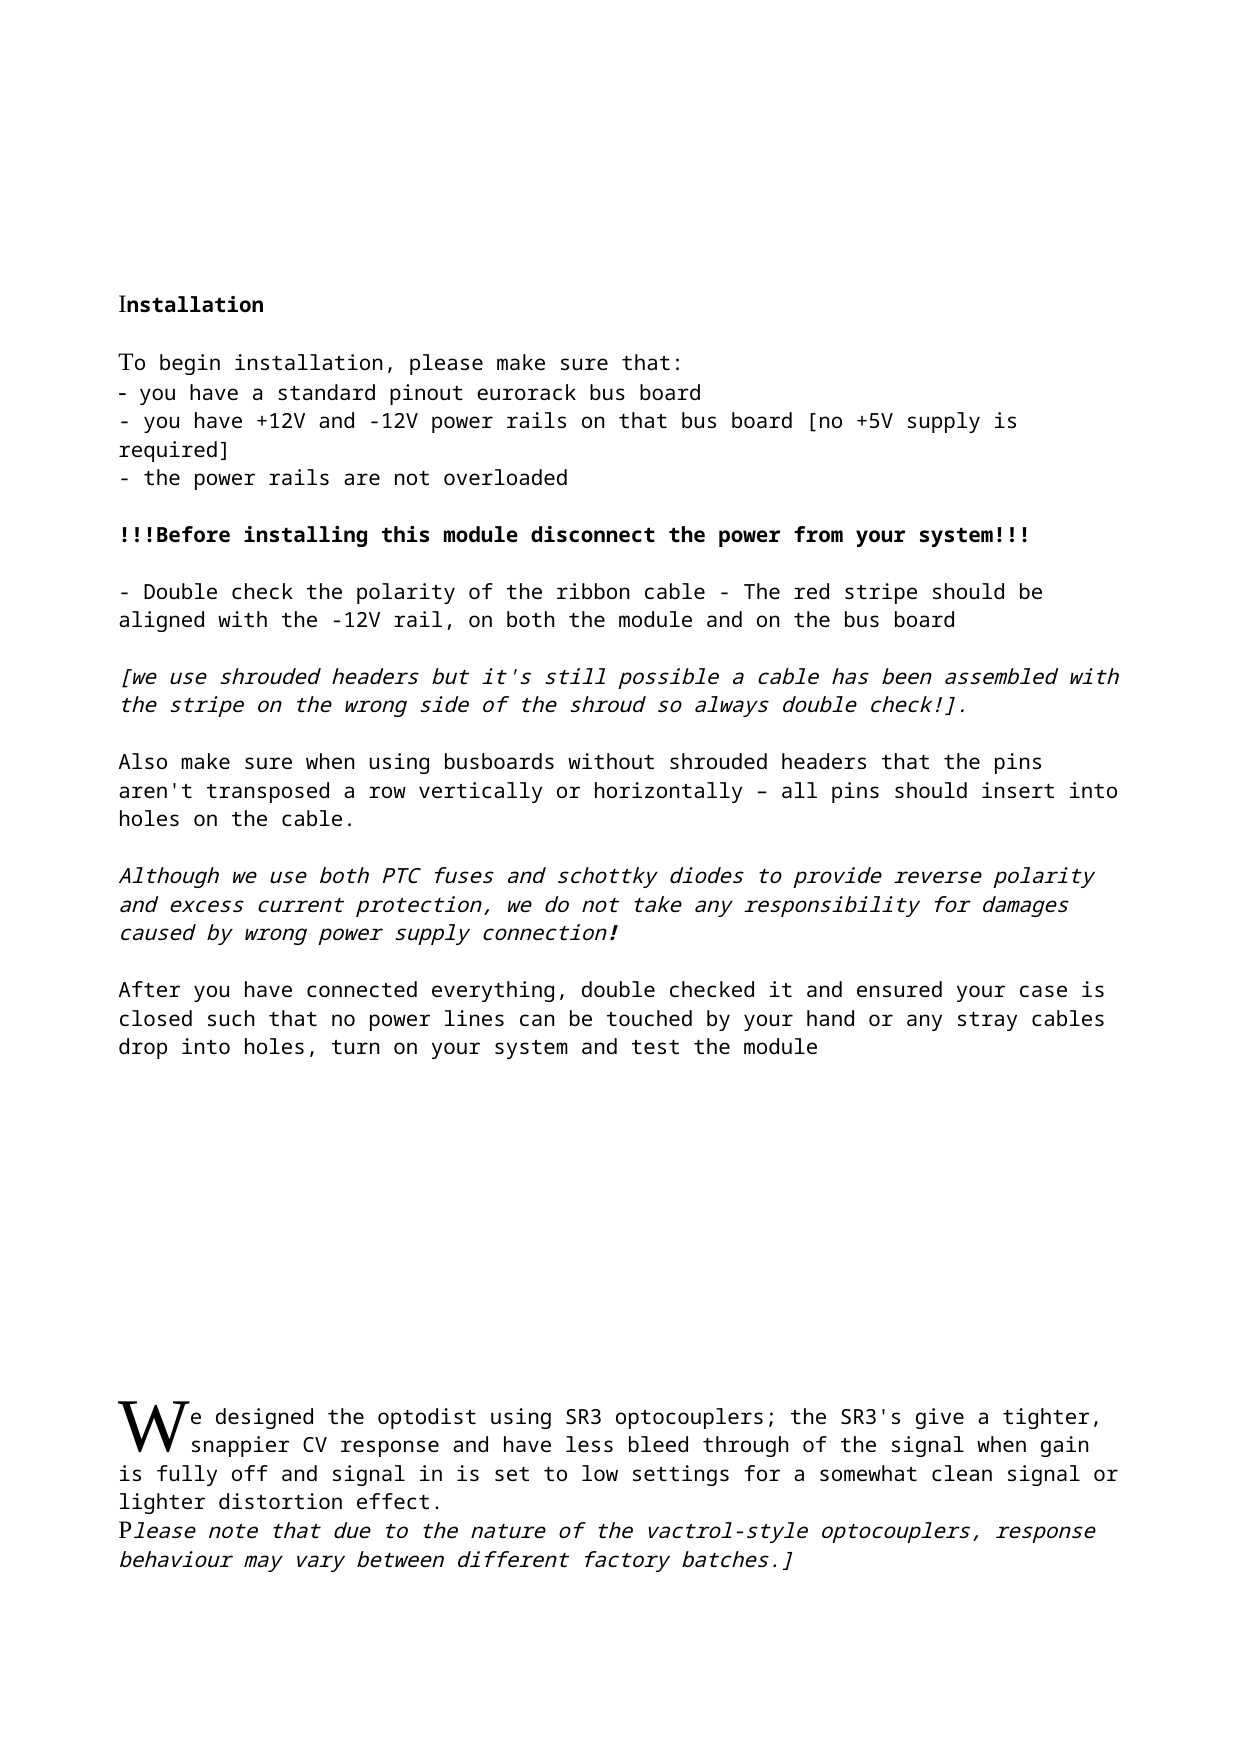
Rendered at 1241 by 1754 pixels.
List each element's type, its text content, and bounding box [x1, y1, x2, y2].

text Also make sure when using busboards without shrouded headers that the pins aren't transposed a row vertically or horizontally – all pins should insert into holes on the cable. [118, 747, 1122, 833]
text To begin installation, please make sure that: [118, 347, 1122, 377]
text - the power rails are not overloaded [118, 463, 1122, 492]
text - you have a standard pinout eurorack bus board [118, 377, 1122, 406]
text !!!Before installing this module disconnect the power from your system!!! [118, 520, 1122, 548]
text - Double check the polarity of the ribbon cable - The red stripe should be aligned with the -12V rail, on both the module and on the bus board [118, 577, 1122, 634]
text Although we use both PTC fuses and schottky diodes to provide reverse polarity and excess current protection, we do not take any responsibility for damages caused by wrong power supply connection! [118, 861, 1122, 947]
text - you have +12V and -12V power rails on that bus board [no +5V supply is required] [118, 406, 1122, 463]
text [we use shrouded headers but it's still possible a cable has been assembled with the stripe on the wrong side of the shroud so always double check!]. [118, 662, 1122, 719]
text We designed the optodist using SR3 optocouplers; the SR3's give a tighter, snappier CV response and have less bleed through of the signal when gain is fully off and signal in is set to low settings for a somewhat clean signal or lighter distortion effect. [118, 1402, 1122, 1516]
text Installation [118, 289, 1122, 319]
text Please note that due to the nature of the vactrol-style optocouplers, response behaviour may vary between different factory batches.] [118, 1516, 1122, 1602]
text After you have connected everything, double checked it and ensured your case is closed such that no power lines can be touched by your hand or any stray cables drop into holes, turn on your system and test the module [118, 975, 1122, 1061]
